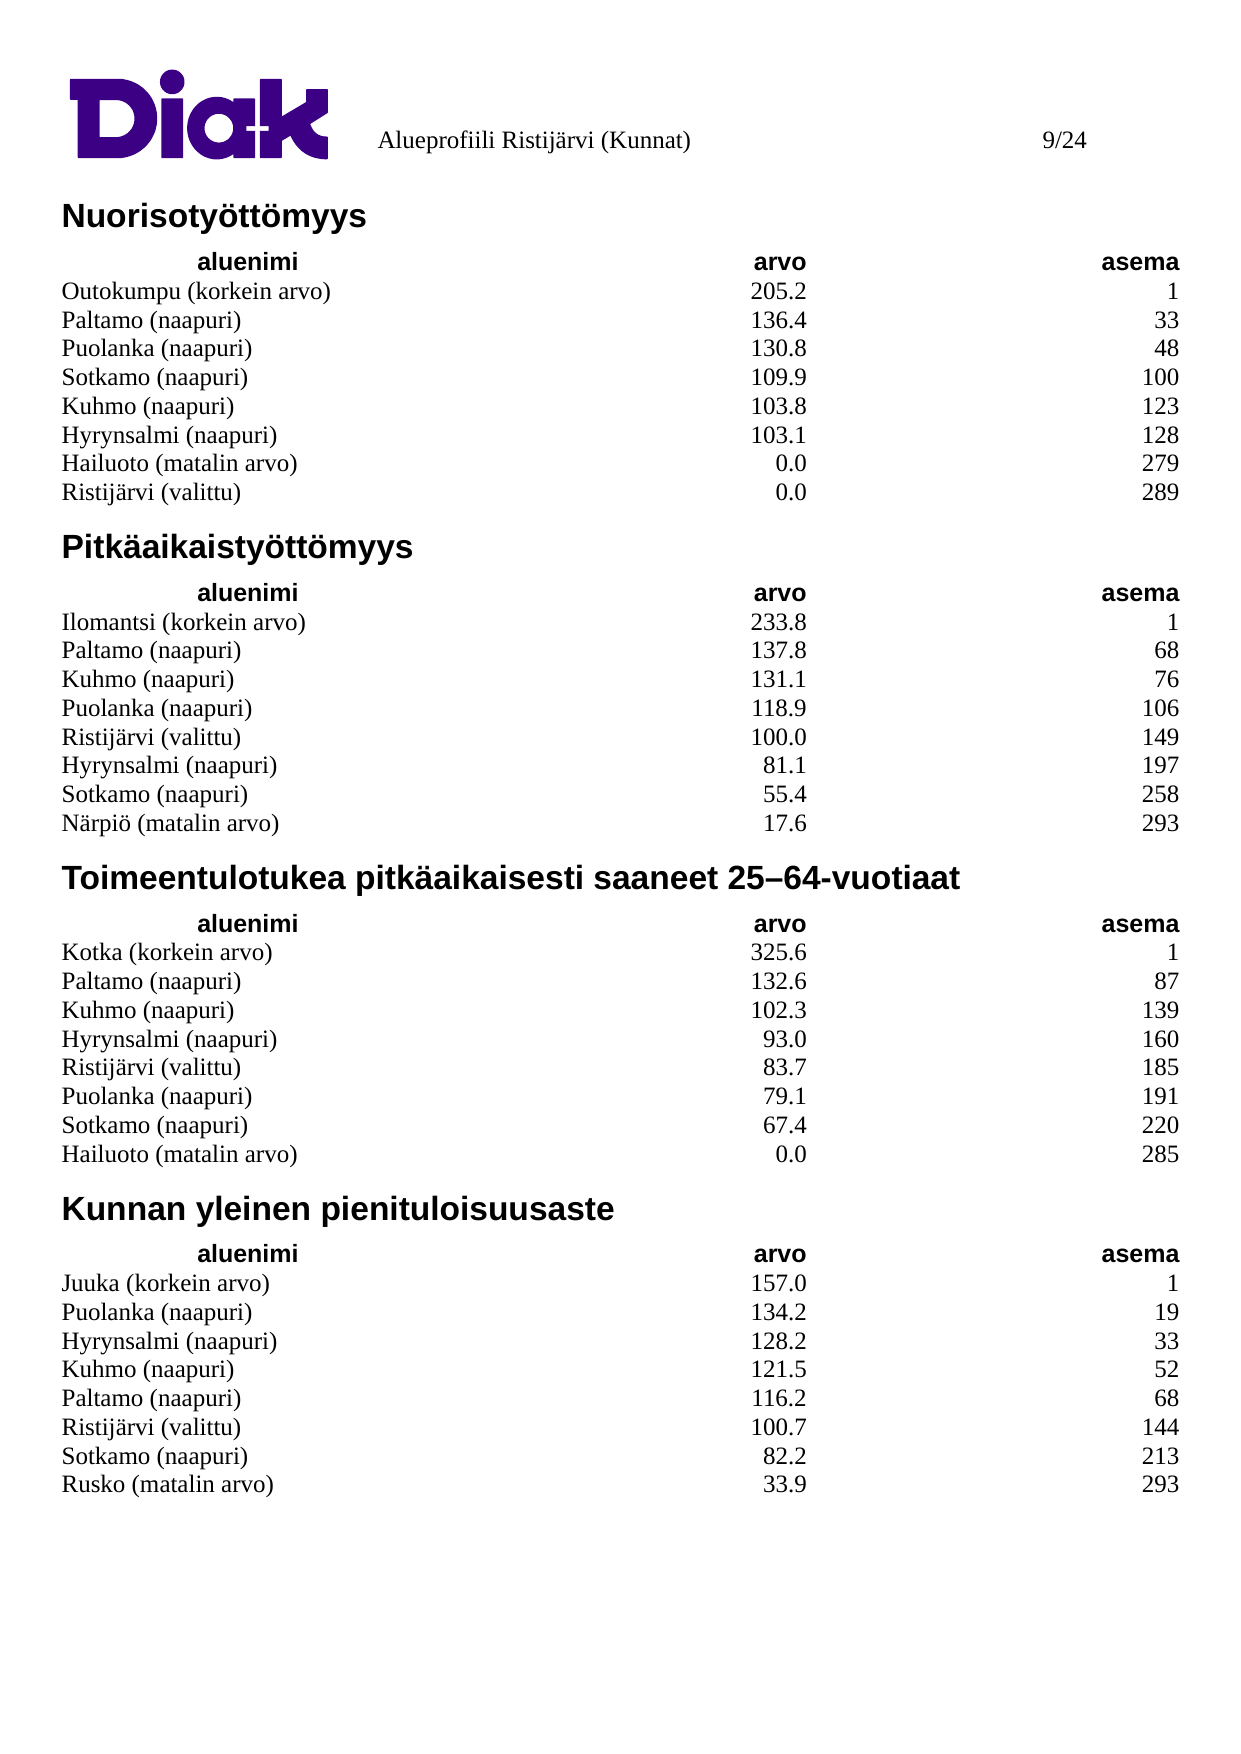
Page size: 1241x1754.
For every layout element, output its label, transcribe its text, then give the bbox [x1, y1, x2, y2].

table_cell 17.6 [434, 808, 806, 837]
subtitle Kunnan yleinen pienituloisuusaste [61, 1188, 1179, 1227]
table_cell Hyrynsalmi (naapuri) [61, 1024, 434, 1052]
table_cell Närpiö (matalin arvo) [61, 808, 434, 837]
table_header asema [806, 247, 1179, 276]
table_cell Hailuoto (matalin arvo) [61, 449, 434, 477]
table_cell 33 [806, 1326, 1179, 1354]
table_cell 1 [806, 1268, 1179, 1297]
subtitle Pitkäaikaistyöttömyys [61, 527, 1179, 566]
table_cell Ilomantsi (korkein arvo) [61, 607, 434, 636]
table_cell 116.2 [434, 1383, 806, 1412]
table_cell Kuhmo (naapuri) [61, 1355, 434, 1383]
table_cell 220 [806, 1110, 1179, 1139]
table_cell 33.9 [434, 1470, 806, 1498]
table_cell 106 [806, 693, 1179, 722]
table_header aluenimi [61, 909, 434, 937]
table_cell 149 [806, 722, 1179, 751]
table_cell 67.4 [434, 1110, 806, 1139]
table_cell 100 [806, 362, 1179, 391]
table_cell 197 [806, 751, 1179, 779]
table_cell 131.1 [434, 664, 806, 693]
table_cell 83.7 [434, 1053, 806, 1081]
table_cell 191 [806, 1081, 1179, 1110]
table_header aluenimi [61, 578, 434, 607]
table_cell 93.0 [434, 1024, 806, 1052]
table_cell Paltamo (naapuri) [61, 1383, 434, 1412]
table_header arvo [434, 247, 806, 276]
table_cell 103.8 [434, 391, 806, 420]
table_cell Puolanka (naapuri) [61, 1297, 434, 1326]
table_cell Kuhmo (naapuri) [61, 391, 434, 420]
table_cell Ristijärvi (valittu) [61, 1412, 434, 1441]
table_cell Sotkamo (naapuri) [61, 1110, 434, 1139]
table_cell Kuhmo (naapuri) [61, 664, 434, 693]
table_cell 1 [806, 276, 1179, 305]
table_cell 48 [806, 334, 1179, 362]
table_cell 139 [806, 995, 1179, 1024]
table_cell 258 [806, 779, 1179, 808]
table_cell Sotkamo (naapuri) [61, 779, 434, 808]
table_cell Sotkamo (naapuri) [61, 362, 434, 391]
table_header aluenimi [61, 1240, 434, 1268]
table_cell 0.0 [434, 449, 806, 477]
table_cell 68 [806, 1383, 1179, 1412]
table_cell 134.2 [434, 1297, 806, 1326]
table_cell Rusko (matalin arvo) [61, 1470, 434, 1498]
table_cell 33 [806, 305, 1179, 333]
table_cell Kotka (korkein arvo) [61, 938, 434, 966]
table_cell 81.1 [434, 751, 806, 779]
table_cell 213 [806, 1441, 1179, 1469]
subtitle Nuorisotyöttömyys [61, 196, 1179, 235]
table_cell 118.9 [434, 693, 806, 722]
table_cell 233.8 [434, 607, 806, 636]
table_header asema [806, 1240, 1179, 1268]
table_header arvo [434, 909, 806, 937]
table_cell 55.4 [434, 779, 806, 808]
table_cell 102.3 [434, 995, 806, 1024]
table_cell 100.0 [434, 722, 806, 751]
table_cell 136.4 [434, 305, 806, 333]
table_cell 157.0 [434, 1268, 806, 1297]
subtitle Toimeentulotukea pitkäaikaisesti saaneet 25–64-vuotiaat [61, 858, 1179, 896]
table_cell Outokumpu (korkein arvo) [61, 276, 434, 305]
table_header asema [806, 578, 1179, 607]
table_cell 79.1 [434, 1081, 806, 1110]
table_cell Sotkamo (naapuri) [61, 1441, 434, 1469]
table_cell 293 [806, 1470, 1179, 1498]
table_cell 1 [806, 938, 1179, 966]
table_cell 185 [806, 1053, 1179, 1081]
table_cell 293 [806, 808, 1179, 837]
table_cell Ristijärvi (valittu) [61, 477, 434, 506]
table_cell 123 [806, 391, 1179, 420]
table_cell 100.7 [434, 1412, 806, 1441]
table_cell Paltamo (naapuri) [61, 636, 434, 664]
table_cell 1 [806, 607, 1179, 636]
table_cell 52 [806, 1355, 1179, 1383]
table_cell 19 [806, 1297, 1179, 1326]
table_cell 132.6 [434, 966, 806, 995]
table_cell Hailuoto (matalin arvo) [61, 1139, 434, 1167]
table_cell 76 [806, 664, 1179, 693]
table_cell Paltamo (naapuri) [61, 305, 434, 333]
table_cell Puolanka (naapuri) [61, 693, 434, 722]
table_cell Ristijärvi (valittu) [61, 722, 434, 751]
table_cell Paltamo (naapuri) [61, 966, 434, 995]
table_cell 285 [806, 1139, 1179, 1167]
table_header asema [806, 909, 1179, 937]
table_cell 128.2 [434, 1326, 806, 1354]
table_cell Puolanka (naapuri) [61, 1081, 434, 1110]
table_cell 68 [806, 636, 1179, 664]
table_cell 144 [806, 1412, 1179, 1441]
table_cell 279 [806, 449, 1179, 477]
table_cell 103.1 [434, 420, 806, 448]
table_cell Hyrynsalmi (naapuri) [61, 420, 434, 448]
table_header aluenimi [61, 247, 434, 276]
table_cell Ristijärvi (valittu) [61, 1053, 434, 1081]
table_cell 121.5 [434, 1355, 806, 1383]
table_cell 130.8 [434, 334, 806, 362]
table_cell 137.8 [434, 636, 806, 664]
table_cell 82.2 [434, 1441, 806, 1469]
table_header arvo [434, 1240, 806, 1268]
table_cell Hyrynsalmi (naapuri) [61, 751, 434, 779]
table_cell 109.9 [434, 362, 806, 391]
table_cell Juuka (korkein arvo) [61, 1268, 434, 1297]
table_cell 128 [806, 420, 1179, 448]
table_cell 0.0 [434, 477, 806, 506]
table_cell Hyrynsalmi (naapuri) [61, 1326, 434, 1354]
table_cell 289 [806, 477, 1179, 506]
table_cell 205.2 [434, 276, 806, 305]
table_cell 160 [806, 1024, 1179, 1052]
table_header arvo [434, 578, 806, 607]
table_cell Puolanka (naapuri) [61, 334, 434, 362]
table_cell 325.6 [434, 938, 806, 966]
table_cell 0.0 [434, 1139, 806, 1167]
table_cell Kuhmo (naapuri) [61, 995, 434, 1024]
table_cell 87 [806, 966, 1179, 995]
